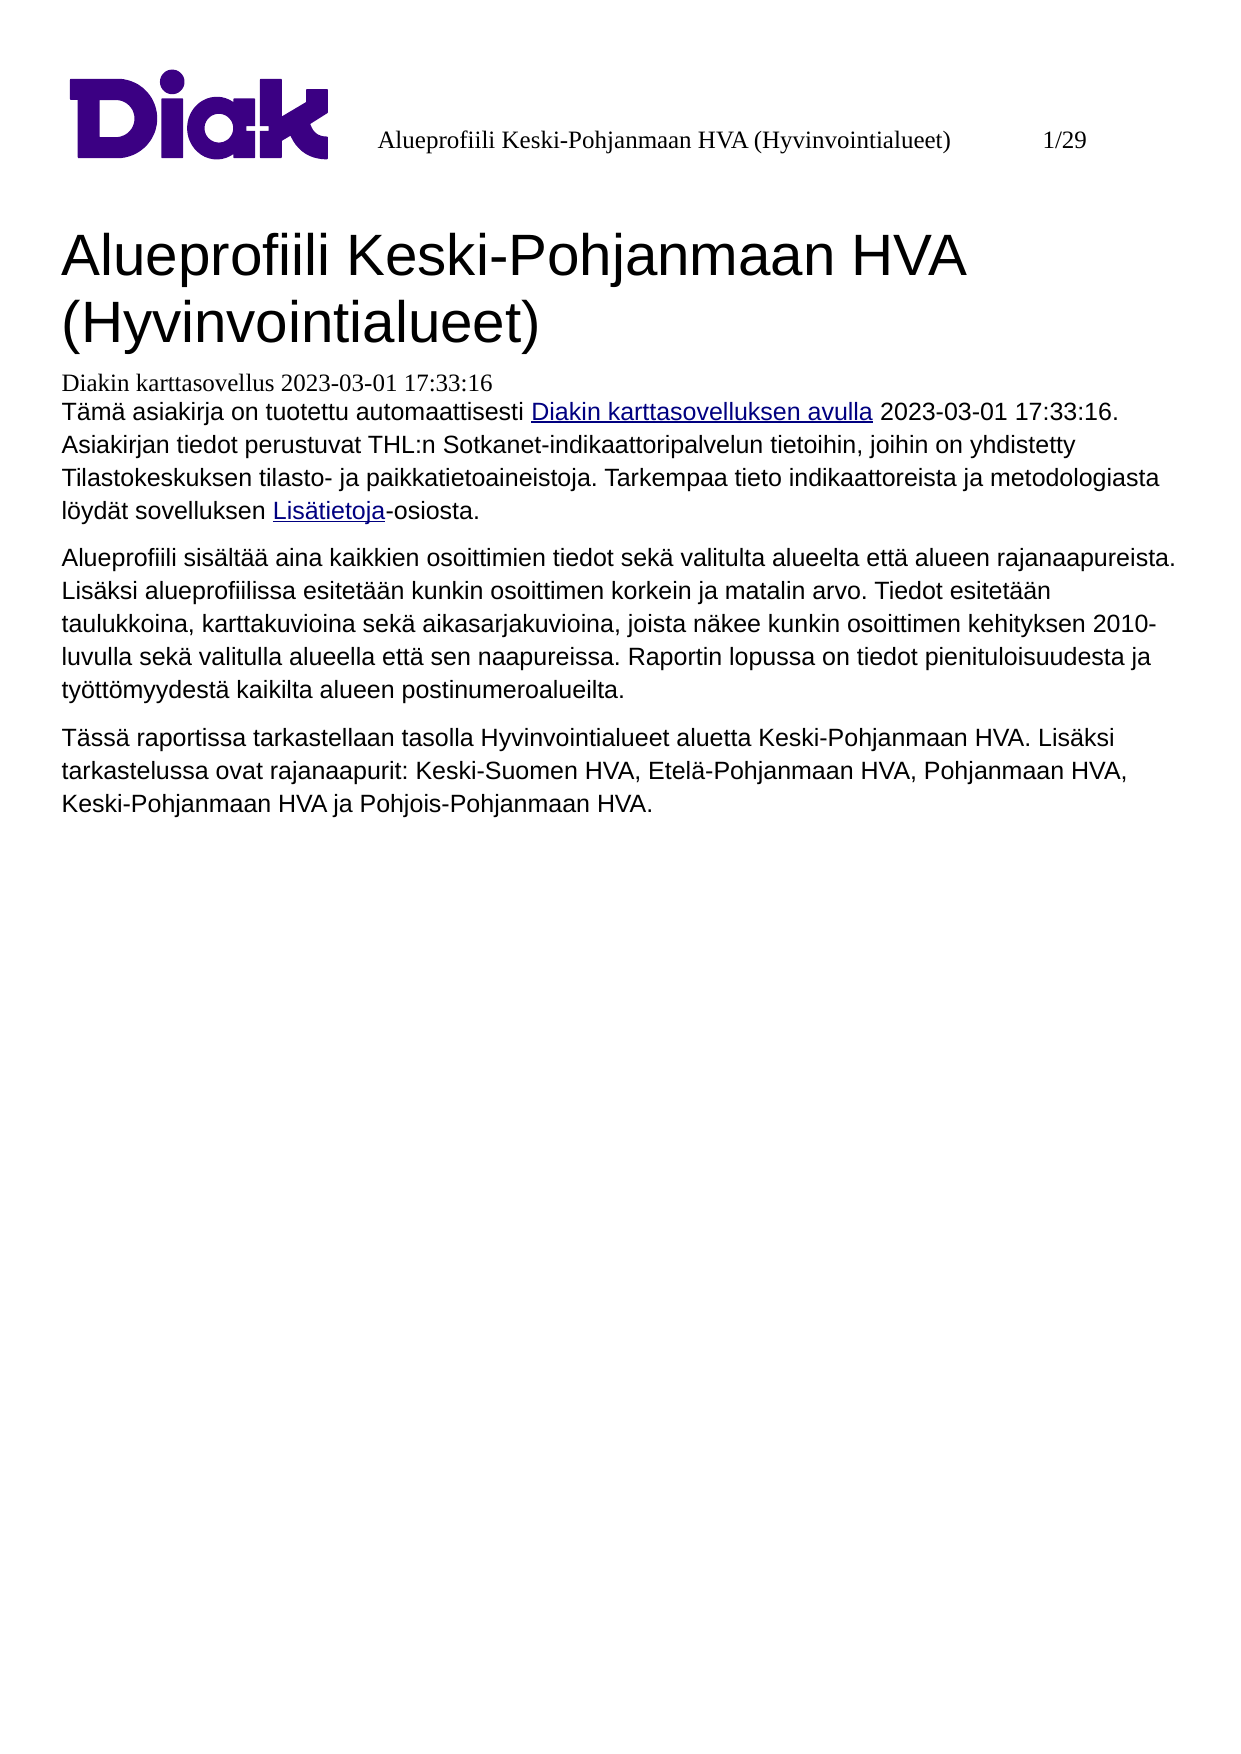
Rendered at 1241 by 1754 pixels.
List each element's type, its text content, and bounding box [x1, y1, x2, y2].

text Tässä raportissa tarkastellaan tasolla Hyvinvointialueet aluetta Keski-Pohjanmaan HVA. Lisäksi tarkastelussa ovat rajanaapurit: Keski-Suomen HVA, Etelä-Pohjanmaan HVA, Pohjanmaan HVA, Keski-Pohjanmaan HVA ja Pohjois-Pohjanmaan HVA. [61, 723, 1179, 818]
title Alueprofiili Keski-Pohjanmaan HVA (Hyvinvointialueet) [61, 221, 1179, 355]
text Tämä asiakirja on tuotettu automaattisesti Diakin karttasovelluksen avulla 2023-03-01 17:33:16. Asiakirjan tiedot perustuvat THL:n Sotkanet-indikaattoripalvelun tietoihin, joihin on yhdistetty Tilastokeskuksen tilasto- ja paikkatietoaineistoja. Tarkempaa tieto indikaattoreista ja metodologiasta löydät sovelluksen Lisätietoja-osiosta. [61, 397, 1179, 524]
text Diakin karttasovellus 2023-03-01 17:33:16 [61, 368, 1179, 397]
text Alueprofiili sisältää aina kaikkien osoittimien tiedot sekä valitulta alueelta että alueen rajanaapureista. Lisäksi alueprofiilissa esitetään kunkin osoittimen korkein ja matalin arvo. Tiedot esitetään taulukkoina, karttakuvioina sekä aikasarjakuvioina, joista näkee kunkin osoittimen kehityksen 2010-luvulla sekä valitulla alueella että sen naapureissa. Raportin lopussa on tiedot pienituloisuudesta ja työttömyydestä kaikilta alueen postinumeroalueilta. [61, 543, 1179, 704]
